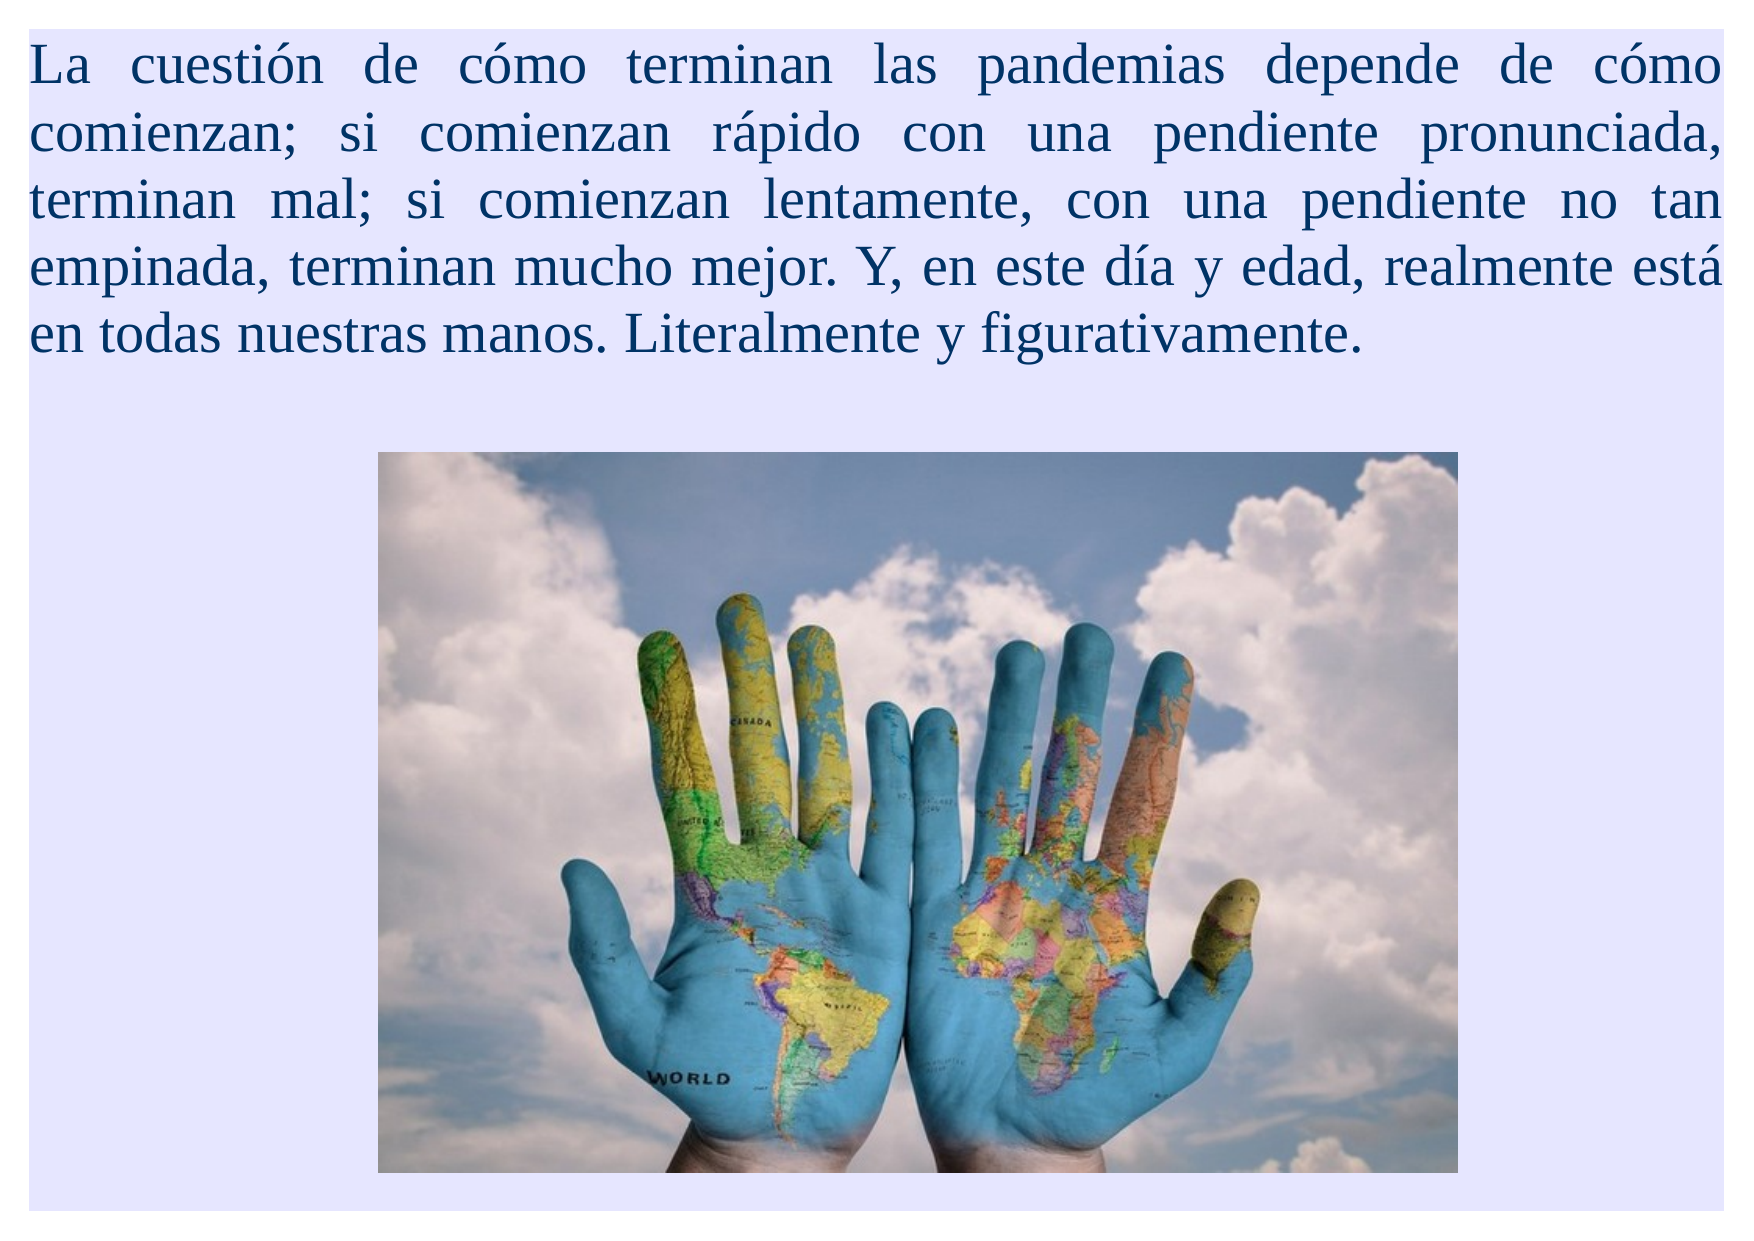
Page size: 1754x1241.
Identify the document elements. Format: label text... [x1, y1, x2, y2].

text La cuestión de cómo terminan las pandemias depende de cómo comienzan; si comienzan rápido con una pendiente pronunciada, terminan mal; si comienzan lentamente, con una pendiente no tan empinada, terminan mucho mejor. Y, en este día y edad, realmente está en todas nuestras manos. Literalmente y figurativamente. [29, 29, 1724, 365]
picture [378, 452, 1458, 1173]
